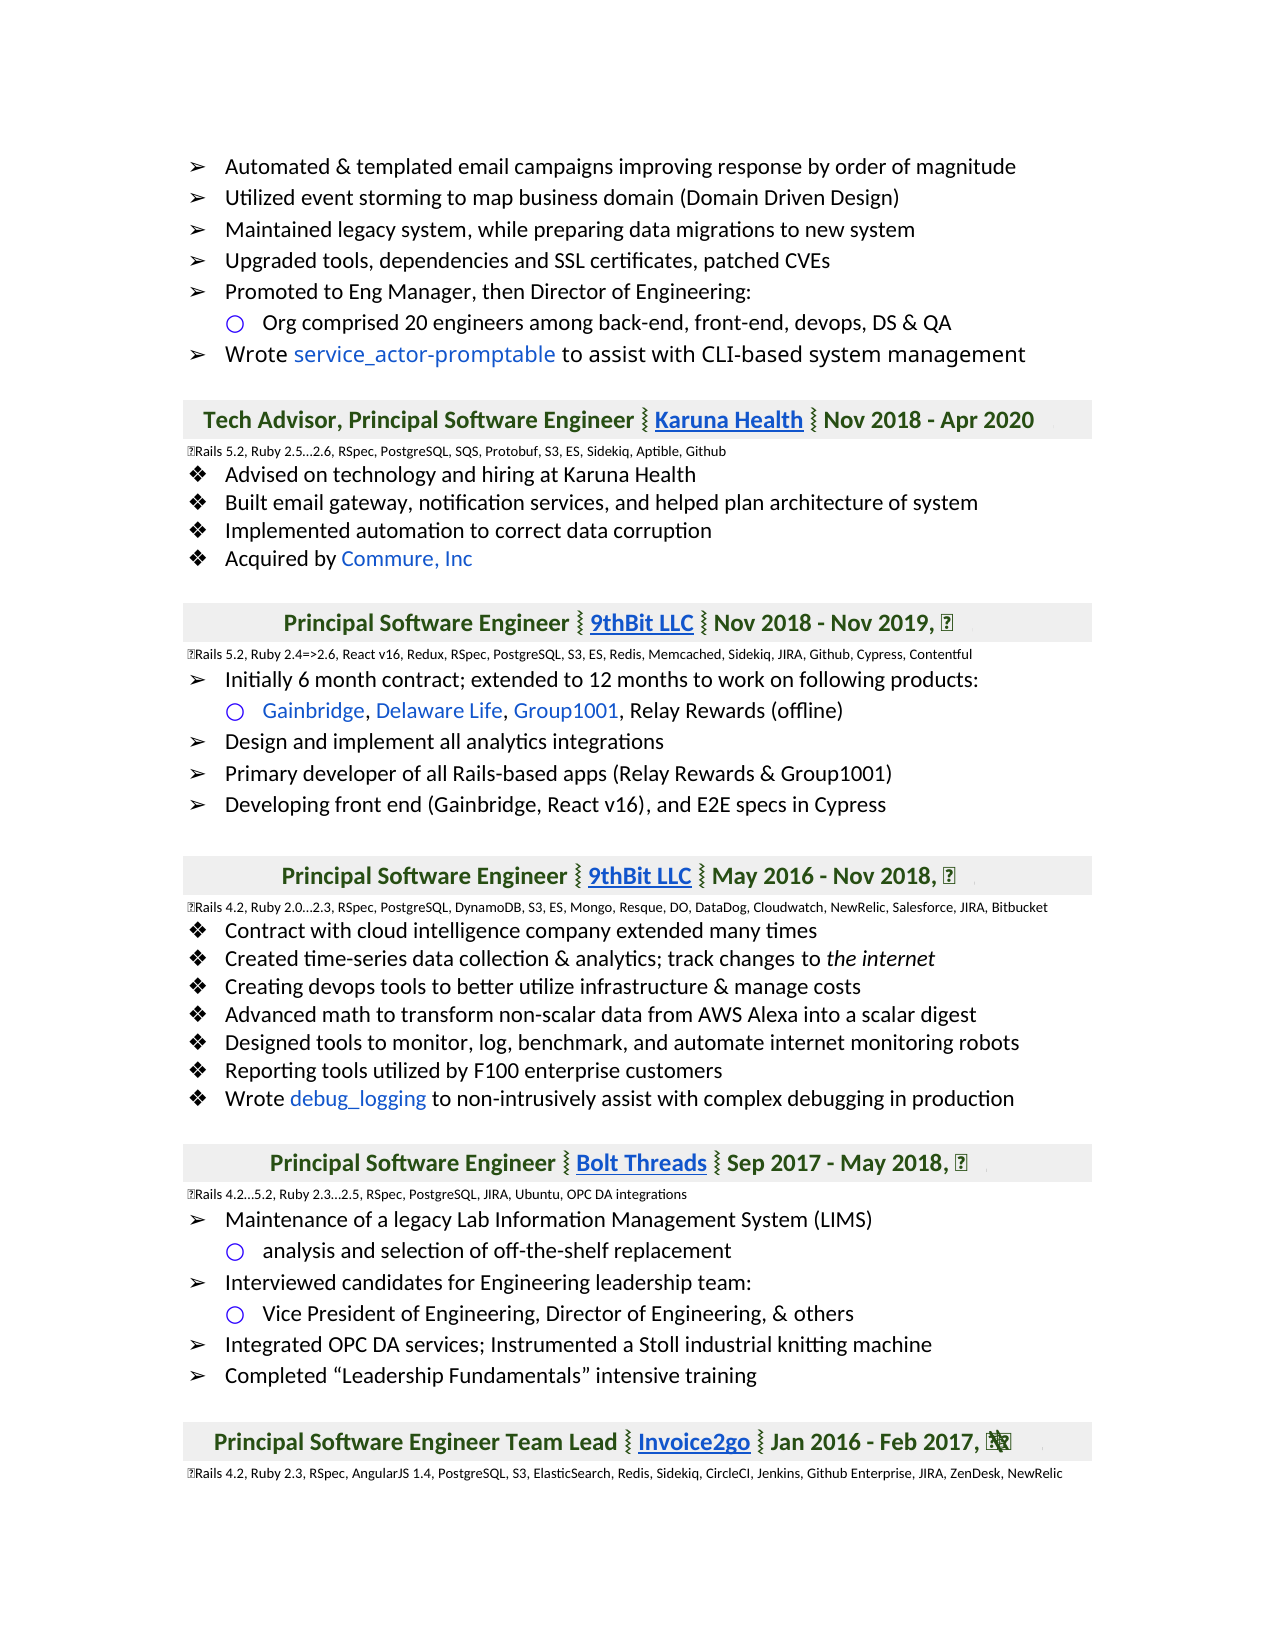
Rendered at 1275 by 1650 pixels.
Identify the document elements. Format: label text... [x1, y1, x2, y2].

list Reporting tools utilized by F100 enterprise customers [187, 1056, 1087, 1084]
subtitle 🥞Rails 5.2, Ruby 2.4=>2.6, React v16, Redux, RSpec, PostgreSQL, S3, ES, Redis, Memcached, Sidekiq, JIRA, Github, Cypress, Contentful [187, 645, 1087, 663]
list Acquired by Commure, Inc [472, 544, 1087, 572]
list Upgraded tools, dependencies and SSL certificates, patched CVEs [187, 244, 1087, 275]
list Integrated OPC DA services; Instrumented a Stoll industrial knitting machine [187, 1328, 1087, 1359]
subtitle Principal Software Engineer ⦚ 9thBit LLC ⦚ Nov 2018 - Nov 2019, 🦖 [183, 603, 1092, 642]
list Advised on technology and hiring at Karuna Health [187, 460, 1087, 488]
subtitle 🥞Rails 4.2…5.2, Ruby 2.3…2.5, RSpec, PostgreSQL, JIRA, Ubuntu, OPC DA integrations [187, 1185, 1087, 1203]
list analysis and selection of off-the-shelf replacement [225, 1234, 1087, 1266]
subtitle 🥞Rails 4.2, Ruby 2.3, RSpec, AngularJS 1.4, PostgreSQL, S3, ElasticSearch, Redis, Sidekiq, CircleCI, Jenkins, Github Enterprise, JIRA, ZenDesk, NewRelic [187, 1464, 1087, 1482]
list Maintenance of a legacy Lab Information Management System (LIMS) [187, 1203, 1087, 1234]
list Promoted to Eng Manager, then Director of Engineering: [187, 275, 1087, 306]
list Contract with cloud intelligence company extended many times [187, 916, 1087, 944]
list Advanced math to transform non-scalar data from AWS Alexa into a scalar digest [187, 1000, 1087, 1028]
list Design and implement all analytics integrations [187, 725, 1087, 756]
subtitle Tech Advisor, Principal Software Engineer ⦚ Karuna Health ⦚ Nov 2018 - Apr 2020 [183, 400, 1092, 439]
list Maintained legacy system, while preparing data migrations to new system [187, 212, 1087, 244]
list Primary developer of all Rails-based apps (Relay Rewards & Group1001) [187, 756, 1087, 788]
list Utilized event storming to map business domain (Domain Driven Design) [187, 181, 1087, 212]
list Creating devops tools to better utilize infrastructure & manage costs [187, 972, 1087, 1000]
list Interviewed candidates for Engineering leadership team: [187, 1266, 1087, 1297]
list Wrote debug_logging to non-intrusively assist with complex debugging in production [187, 1084, 1087, 1112]
list Wrote service_actor-promptable to assist with CLI-based system management [187, 337, 1087, 369]
subtitle Principal Software Engineer ⦚ Bolt Threads ⦚ Sep 2017 - May 2018, 🦖 [183, 1144, 1092, 1182]
list Initially 6 month contract; extended to 12 months to work on following products: [187, 663, 1087, 694]
list Gainbridge, Delaware Life, Group1001, Relay Rewards (offline) [225, 694, 1087, 725]
list Acquired by Commure, Inc [187, 544, 341, 572]
list Completed “Leadership Fundamentals” intensive training [187, 1359, 1087, 1391]
list Org comprised 20 engineers among back-end, front-end, devops, DS & QA [225, 306, 1087, 337]
list Developing front end (Gainbridge, React v16), and E2E specs in Cypress [187, 788, 1087, 819]
list Created time-series data collection & analytics; track changes to the internet [187, 944, 1087, 972]
subtitle Principal Software Engineer Team Lead ⦚ Invoice2go ⦚ Jan 2016 - Feb 2017, 🦖🪜 [183, 1422, 1092, 1461]
list Vice President of Engineering, Director of Engineering, & others [225, 1297, 1087, 1328]
list Implemented automation to correct data corruption [187, 516, 1087, 544]
list Designed tools to monitor, log, benchmark, and automate internet monitoring robots [187, 1028, 1087, 1056]
subtitle Principal Software Engineer ⦚ 9thBit LLC ⦚ May 2016 - Nov 2018, 🦖 [183, 856, 1092, 895]
list Automated & templated email campaigns improving response by order of magnitude [187, 150, 1087, 181]
list Built email gateway, notification services, and helped plan architecture of system [187, 488, 1087, 516]
subtitle 🥞Rails 4.2, Ruby 2.0…2.3, RSpec, PostgreSQL, DynamoDB, S3, ES, Mongo, Resque, DO, DataDog, Cloudwatch, NewRelic, Salesforce, JIRA, Bitbucket [187, 898, 1087, 916]
text 🥞Rails 5.2, Ruby 2.5…2.6, RSpec, PostgreSQL, SQS, Protobuf, S3, ES, Sidekiq, Aptible, Github [187, 442, 1087, 460]
